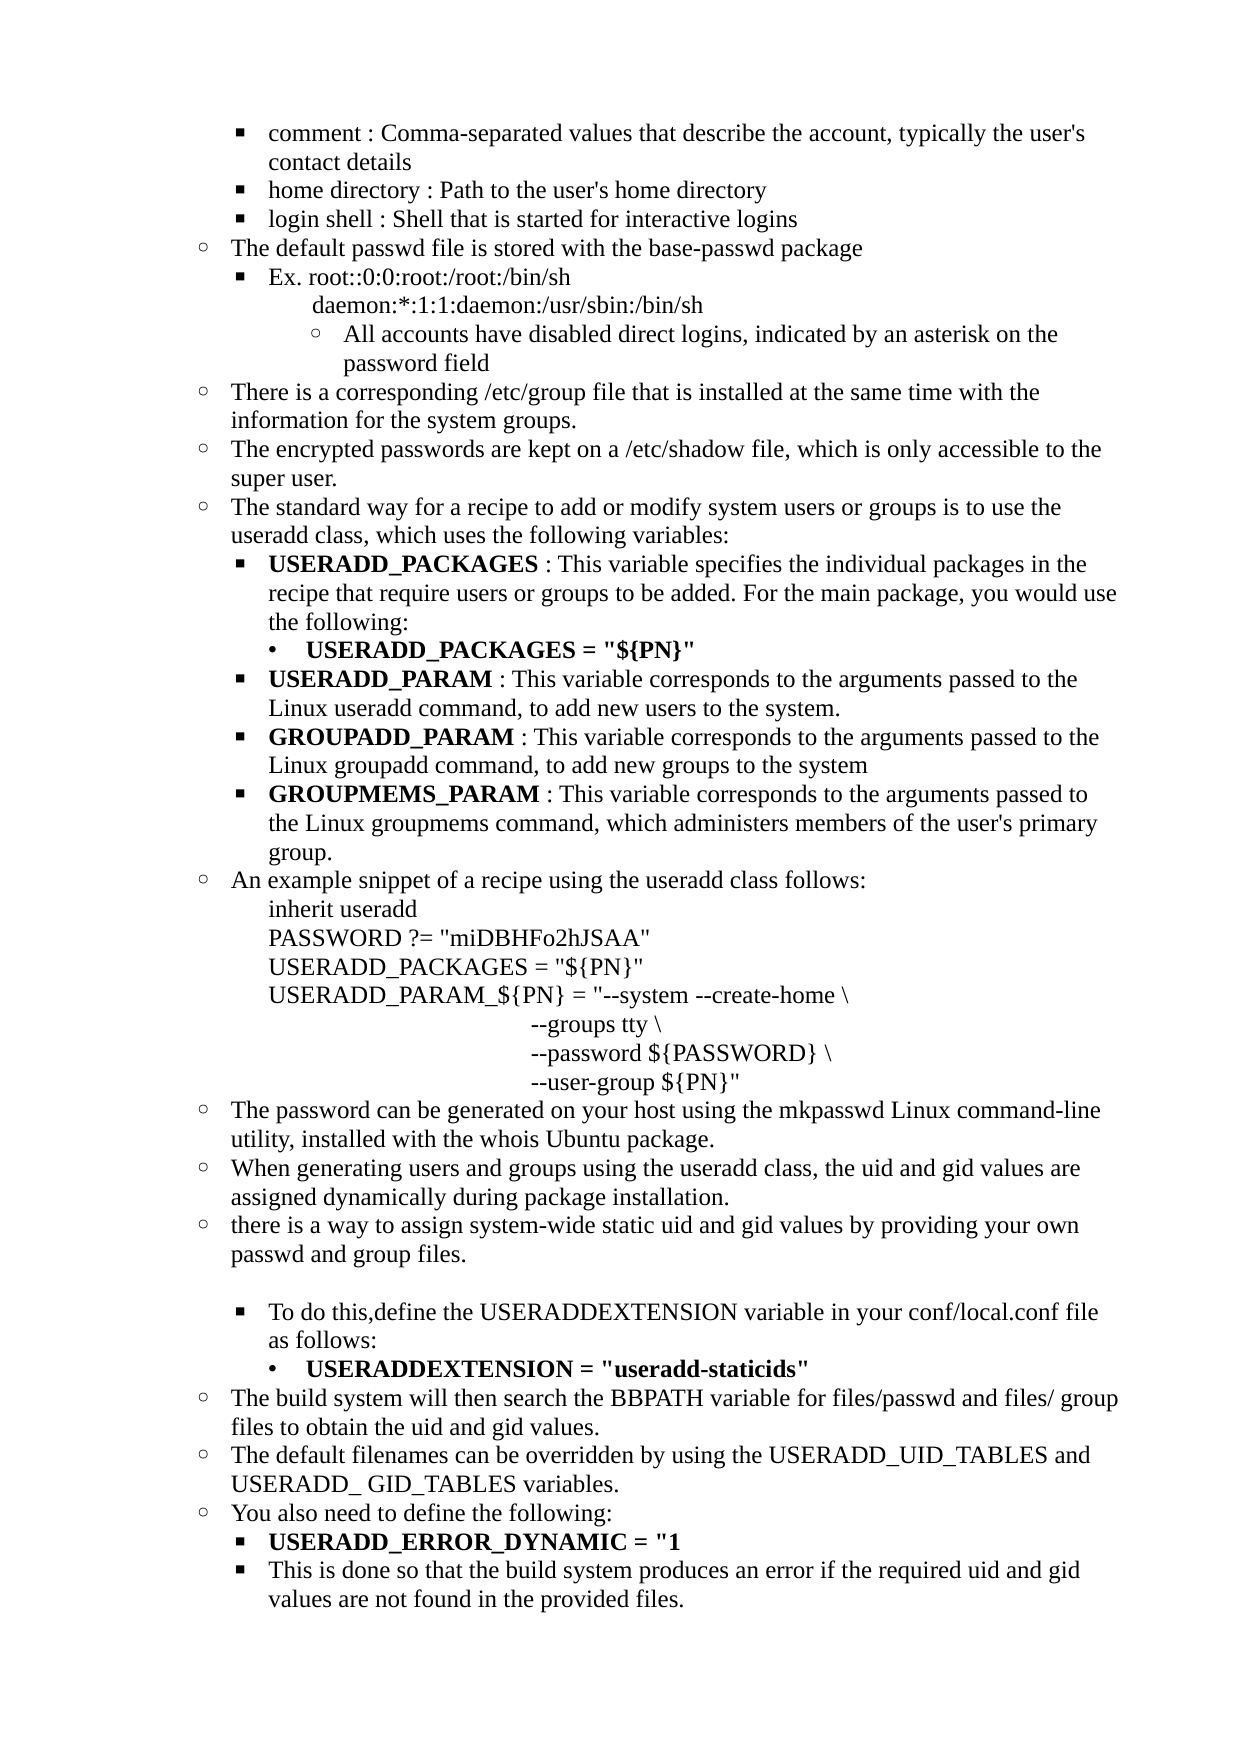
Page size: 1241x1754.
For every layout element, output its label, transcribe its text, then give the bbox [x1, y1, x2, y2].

list --user-group ${PN}" [493, 1067, 1122, 1096]
list there is a way to assign system-wide static uid and gid values by providing your own passwd and group files. [193, 1211, 1122, 1268]
list All accounts have disabled direct logins, indicated by an asterisk on the password field [306, 319, 1122, 377]
list USERADD_PACKAGES = "${PN}" [268, 636, 1122, 664]
list The encrypted passwords are kept on a /etc/shadow file, which is only accessible to the super user. [193, 434, 1122, 492]
list USERADDEXTENSION = "useradd-staticids" [268, 1354, 1122, 1383]
list daemon:*:1:1:daemon:/usr/sbin:/bin/sh [268, 291, 1122, 319]
list USERADD_PACKAGES = "${PN}" [231, 952, 1122, 981]
list comment : Comma-separated values that describe the account, typically the user's contact details [231, 118, 1122, 176]
list When generating users and groups using the useradd class, the uid and gid values are assigned dynamically during package installation. [193, 1153, 1122, 1211]
list PASSWORD ?= "miDBHFo2hJSAA" [231, 923, 1122, 952]
list GROUPADD_PARAM : This variable corresponds to the arguments passed to the Linux groupadd command, to add new groups to the system [231, 722, 1122, 779]
list To do this,define the USERADDEXTENSION variable in your conf/local.conf file as follows: [231, 1297, 1122, 1354]
list inherit useradd [231, 894, 1122, 923]
list USERADD_PARAM : This variable corresponds to the arguments passed to the Linux useradd command, to add new users to the system. [231, 664, 1122, 722]
list GROUPMEMS_PARAM : This variable corresponds to the arguments passed to the Linux groupmems command, which administers members of the user's primary group. [231, 779, 1122, 866]
list The password can be generated on your host using the mkpasswd Linux command-line utility, installed with the whois Ubuntu package. [193, 1096, 1122, 1153]
list You also need to define the following: [193, 1498, 1122, 1527]
list An example snippet of a recipe using the useradd class follows: [193, 866, 1122, 894]
list The standard way for a recipe to add or modify system users or groups is to use the useradd class, which uses the following variables: [193, 492, 1122, 549]
list This is done so that the build system produces an error if the required uid and gid values are not found in the provided files. [231, 1556, 1122, 1613]
list home directory : Path to the user's home directory [231, 176, 1122, 204]
list USERADD_ERROR_DYNAMIC = "1 [231, 1527, 1122, 1556]
list There is a corresponding /etc/group file that is installed at the same time with the information for the system groups. [193, 377, 1122, 434]
list The default filenames can be overridden by using the USERADD_UID_TABLES and USERADD_ GID_TABLES variables. [193, 1441, 1122, 1498]
list --groups tty \ [493, 1009, 1122, 1038]
list USERADD_PARAM_${PN} = "--system --create-home \ [231, 981, 1122, 1009]
list Ex. root::0:0:root:/root:/bin/sh [231, 262, 1122, 291]
list USERADD_PACKAGES : This variable specifies the individual packages in the recipe that require users or groups to be added. For the main package, you would use the following: [231, 549, 1122, 636]
list The build system will then search the BBPATH variable for files/passwd and files/ group files to obtain the uid and gid values. [193, 1383, 1122, 1441]
list The default passwd file is stored with the base-passwd package [193, 233, 1122, 262]
list login shell : Shell that is started for interactive logins [231, 204, 1122, 233]
list --password ${PASSWORD} \ [493, 1038, 1122, 1067]
